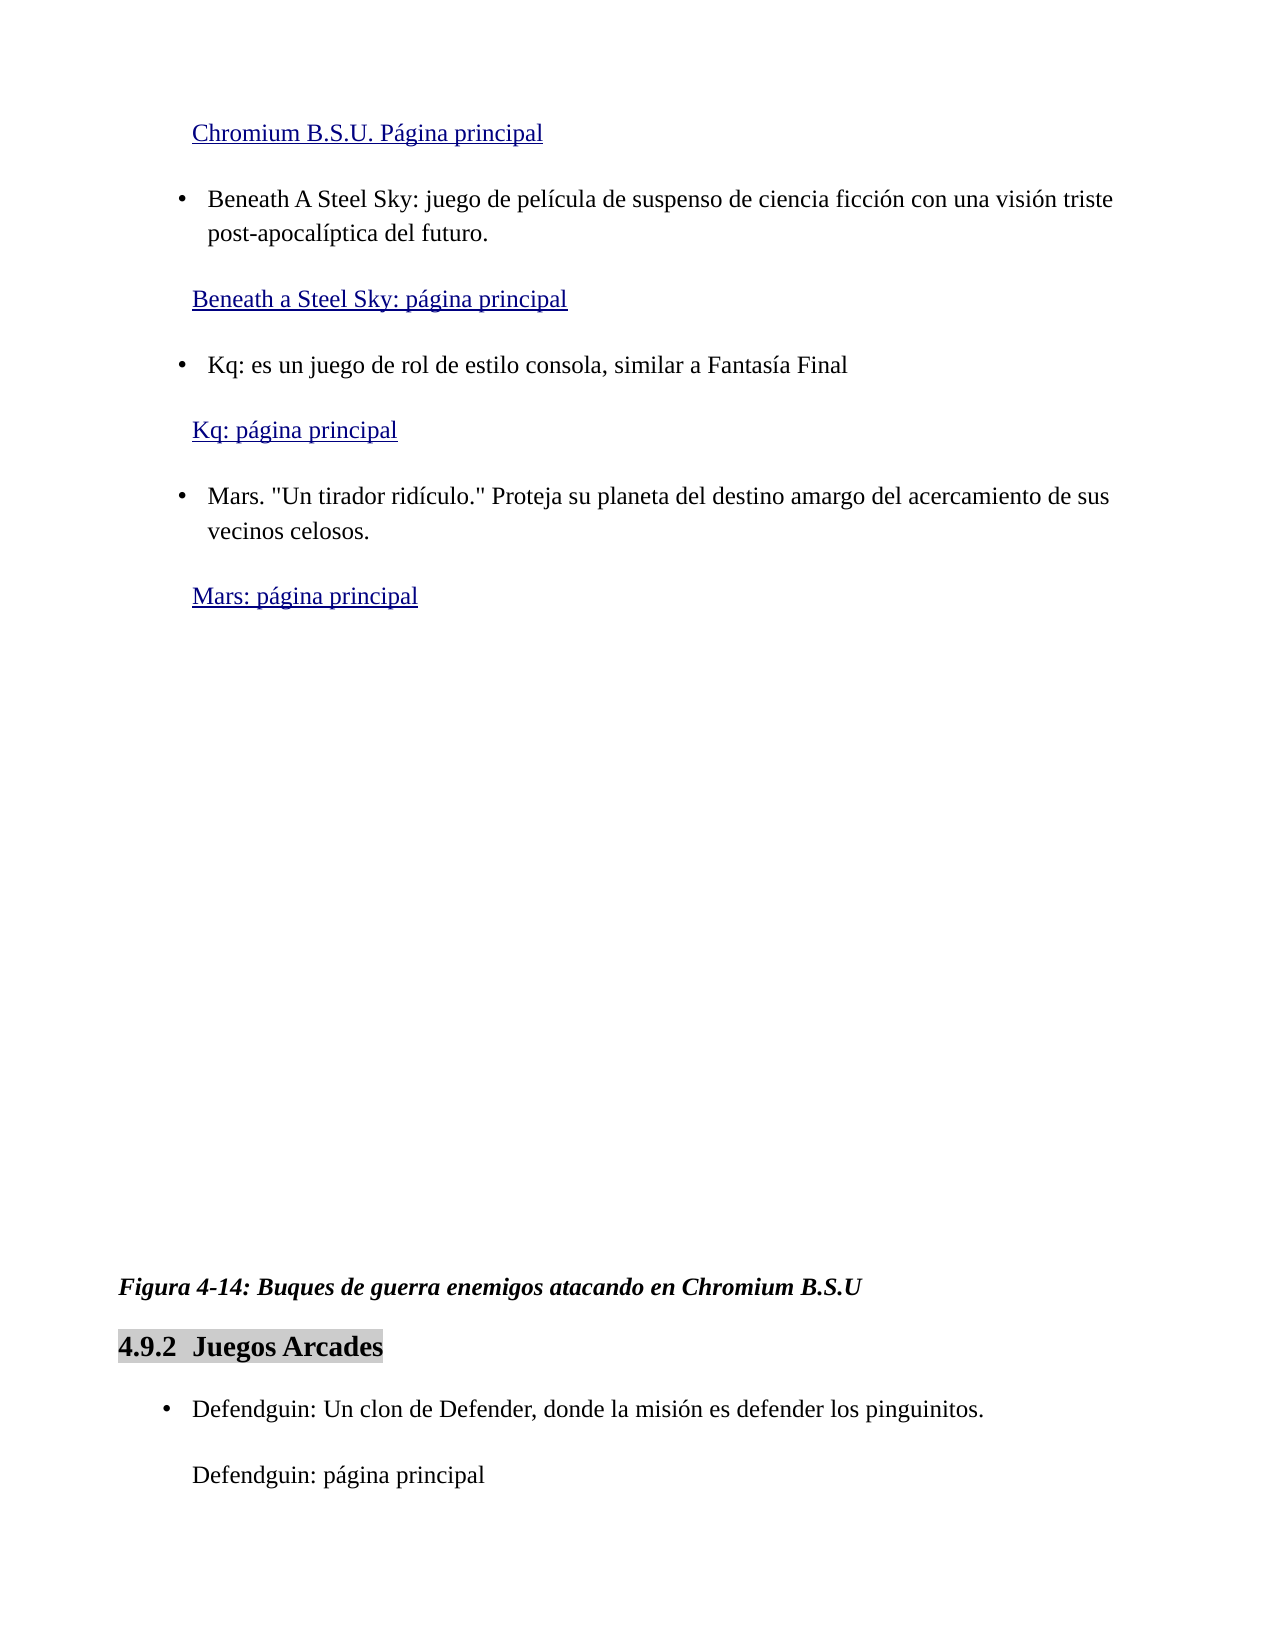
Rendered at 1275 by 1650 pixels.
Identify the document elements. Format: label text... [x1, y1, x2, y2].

list Beneath a Steel Sky: página principal [162, 284, 1157, 313]
list Defendguin: página principal [162, 1460, 1157, 1488]
list Chromium B.S.U. Página principal [162, 118, 1157, 147]
list Kq: página principal [162, 416, 1157, 444]
list Mars. "Un tirador ridículo." Proteja su planeta del destino amargo del acercamiento de sus vecinos celosos. [178, 481, 1141, 544]
list Kq: es un juego de rol de estilo consola, similar a Fantasía Final [178, 350, 1141, 378]
list Beneath A Steel Sky: juego de película de suspenso de ciencia ficción con una visión triste post-apocalíptica del futuro. [178, 184, 1141, 247]
list Mars: página principal [162, 581, 1157, 610]
subtitle 4.9.2 Juegos Arcades [383, 1329, 1157, 1363]
list Defendguin: Un clon de Defender, donde la misión es defender los pinguinitos. [162, 1394, 1157, 1423]
text Figura 4-14: Buques de guerra enemigos atacando en Chromium B.S.U [118, 1272, 1157, 1301]
